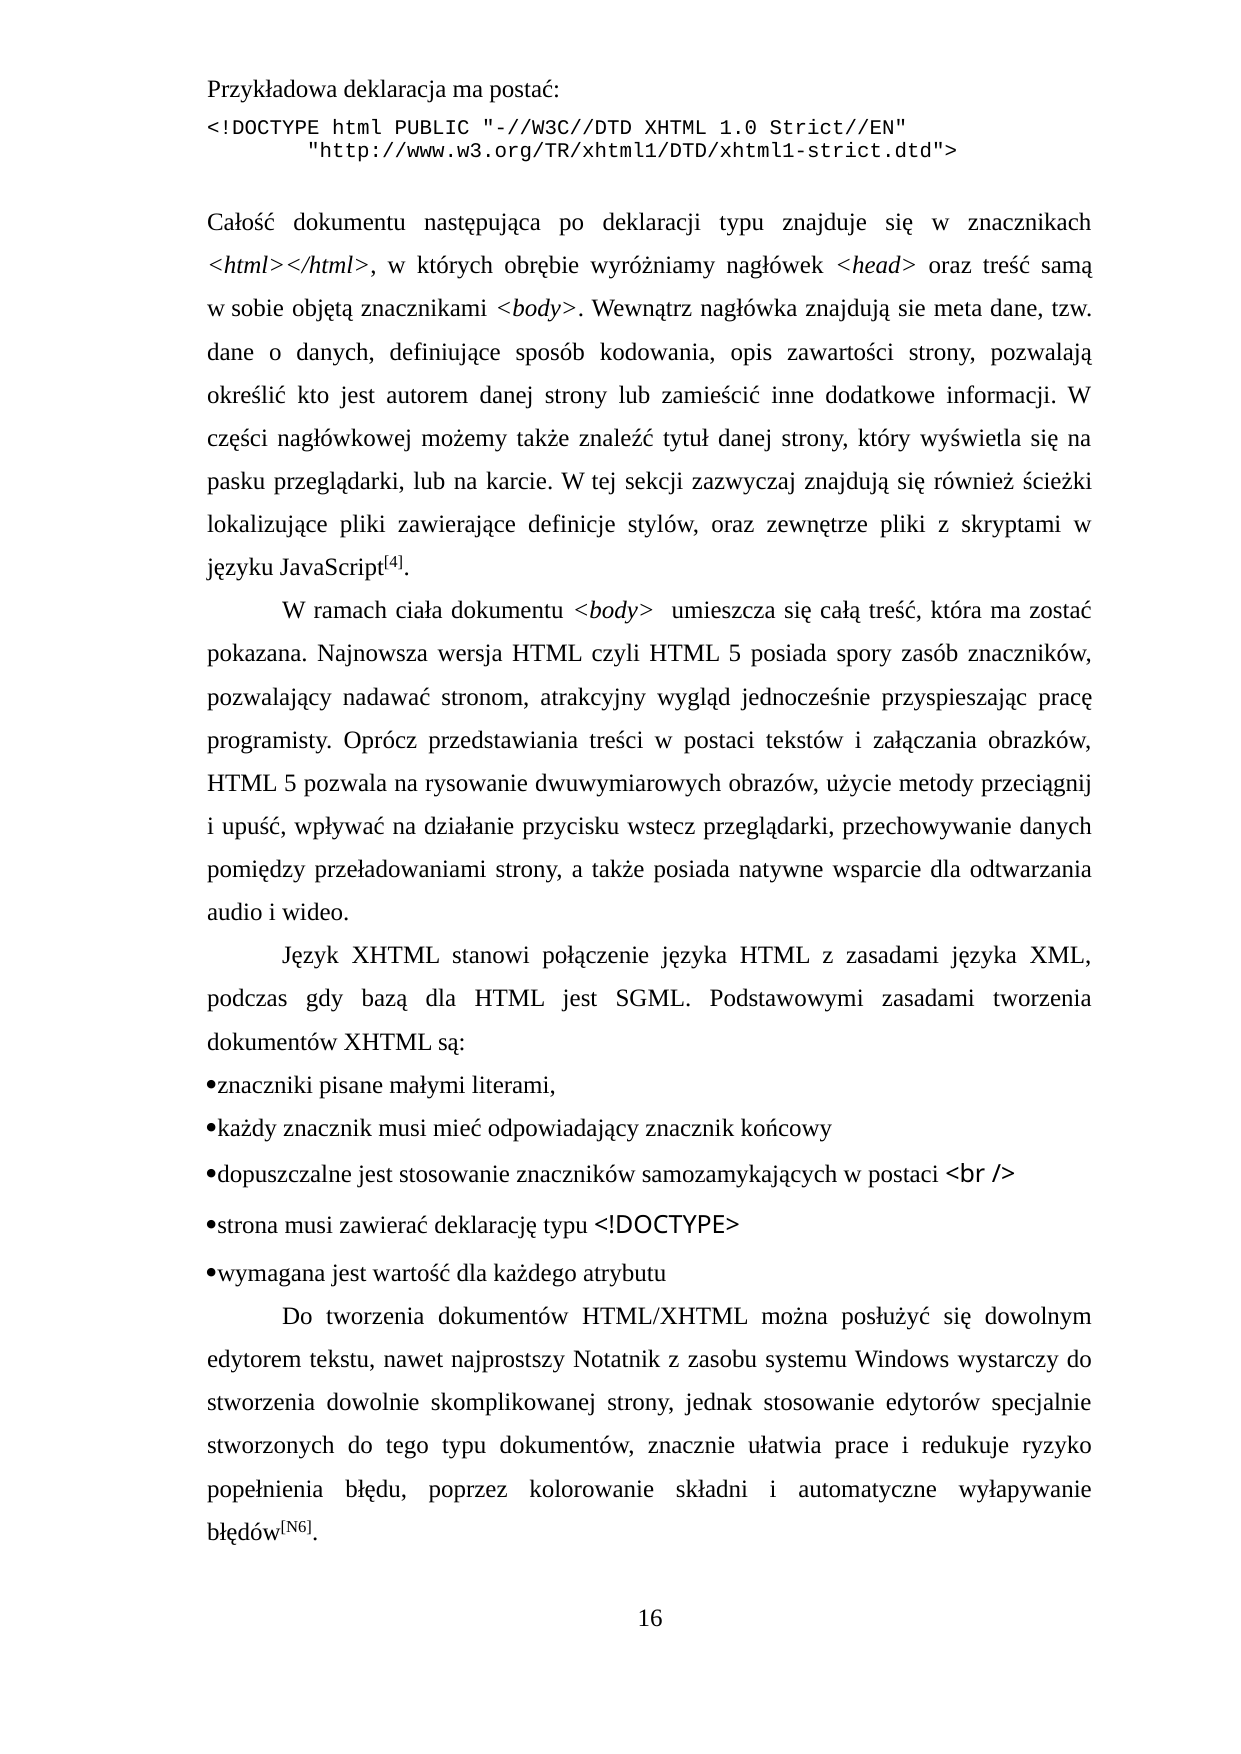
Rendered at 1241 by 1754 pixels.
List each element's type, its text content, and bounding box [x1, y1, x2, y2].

text "http://www.w3.org/TR/xhtml1/DTD/xhtml1-strict.dtd"> [207, 141, 1092, 164]
text W ramach ciała dokumentu <body> umieszcza się całą treść, która ma zostać pokazana. Najnowsza wersja HTML czyli HTML 5 posiada spory zasób znaczników, pozwalający nadawać stronom, atrakcyjny wygląd jednocześnie przyspieszając pracę programisty. Oprócz przedstawiania treści w postaci tekstów i załączania obrazków, HTML 5 pozwala na rysowanie dwuwymiarowych obrazów, użycie metody przeciągnij i upuść, wpływać na działanie przycisku wstecz przeglądarki, przechowywanie danych pomiędzy przeładowaniami strony, a także posiada natywne wsparcie dla odtwarzania audio i wideo. [207, 595, 1092, 926]
list dopuszczalne jest stosowanie znaczników samozamykających w postaci <br /> [207, 1156, 1092, 1190]
text Przykładowa deklaracja ma postać: [207, 74, 1092, 102]
list strona musi zawierać deklarację typu <!DOCTYPE> [207, 1207, 1092, 1241]
list znaczniki pisane małymi literami, [207, 1070, 1092, 1098]
text Do tworzenia dokumentów HTML/XHTML można posłużyć się dowolnym edytorem tekstu, nawet najprostszy Notatnik z zasobu systemu Windows wystarczy do stworzenia dowolnie skomplikowanej strony, jednak stosowanie edytorów specjalnie stworzonych do tego typu dokumentów, znacznie ułatwia prace i redukuje ryzyko popełnienia błędu, poprzez kolorowanie składni i automatyczne wyłapywanie błędów[N6]. [207, 1301, 1092, 1546]
text Język XHTML stanowi połączenie języka HTML z zasadami języka XML, podczas gdy bazą dla HTML jest SGML. Podstawowymi zasadami tworzenia dokumentów XHTML są: [207, 940, 1092, 1055]
text <!DOCTYPE html PUBLIC "-//W3C//DTD XHTML 1.0 Strict//EN" [207, 117, 1092, 141]
text Całość dokumentu następująca po deklaracji typu znajduje się w znacznikach <html></html>, w których obrębie wyróżniamy nagłówek <head> oraz treść samą w sobie objętą znacznikami <body>. Wewnątrz nagłówka znajdują sie meta dane, tzw. dane o danych, definiujące sposób kodowania, opis zawartości strony, pozwalają określić kto jest autorem danej strony lub zamieścić inne dodatkowe informacji. W części nagłówkowej możemy także znaleźć tytuł danej strony, który wyświetla się na pasku przeglądarki, lub na karcie. W tej sekcji zazwyczaj znajdują się również ścieżki lokalizujące pliki zawierające definicje stylów, oraz zewnętrze pliki z skryptami w języku JavaScript[4]. [207, 207, 1092, 581]
list każdy znacznik musi mieć odpowiadający znacznik końcowy [207, 1113, 1092, 1142]
list wymagana jest wartość dla każdego atrybutu [207, 1258, 1092, 1287]
